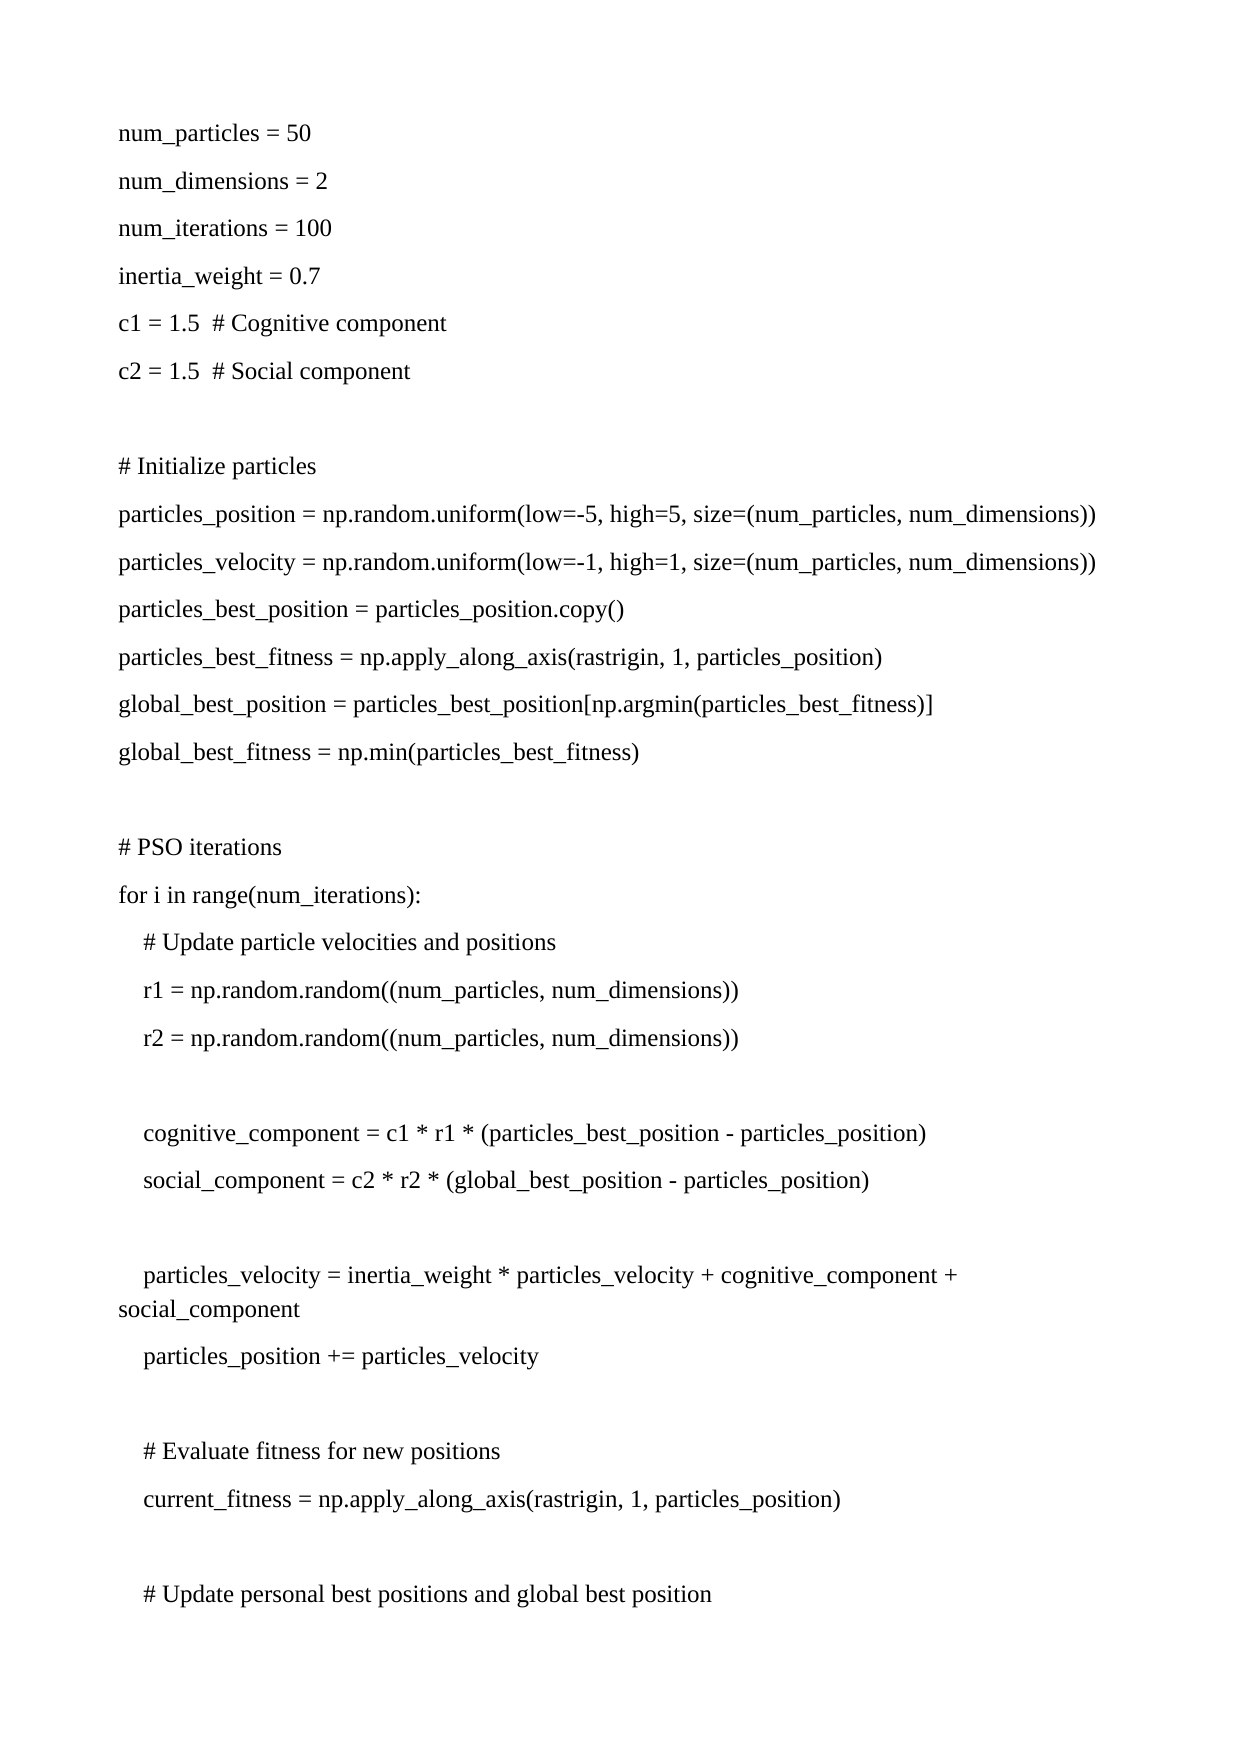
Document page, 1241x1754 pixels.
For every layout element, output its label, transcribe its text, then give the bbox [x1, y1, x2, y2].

text particles_best_fitness = np.apply_along_axis(rastrigin, 1, particles_position) [118, 642, 1122, 671]
text # PSO iterations [118, 832, 1122, 861]
text global_best_fitness = np.min(particles_best_fitness) [118, 737, 1122, 766]
text inertia_weight = 0.7 [118, 261, 1122, 290]
text for i in range(num_iterations): [118, 880, 1122, 908]
text particles_position += particles_velocity [118, 1341, 1122, 1370]
text num_iterations = 100 [118, 213, 1122, 242]
text global_best_position = particles_best_position[np.argmin(particles_best_fitness)] [118, 689, 1122, 718]
text c2 = 1.5 # Social component [118, 356, 1122, 385]
text particles_best_position = particles_position.copy() [118, 594, 1122, 623]
text particles_position = np.random.uniform(low=-5, high=5, size=(num_particles, num_dimensions)) [118, 499, 1122, 528]
text c1 = 1.5 # Cognitive component [118, 308, 1122, 337]
text # Update personal best positions and global best position [118, 1579, 1122, 1608]
text particles_velocity = inertia_weight * particles_velocity + cognitive_component + social_component [118, 1261, 1122, 1322]
text # Evaluate fitness for new positions [118, 1436, 1122, 1465]
text # Update particle velocities and positions [118, 927, 1122, 956]
text num_dimensions = 2 [118, 166, 1122, 194]
text particles_velocity = np.random.uniform(low=-1, high=1, size=(num_particles, num_dimensions)) [118, 547, 1122, 575]
text cognitive_component = c1 * r1 * (particles_best_position - particles_position) [118, 1118, 1122, 1147]
text current_fitness = np.apply_along_axis(rastrigin, 1, particles_position) [118, 1484, 1122, 1513]
text num_particles = 50 [118, 118, 1122, 147]
text r1 = np.random.random((num_particles, num_dimensions)) [118, 975, 1122, 1004]
text social_component = c2 * r2 * (global_best_position - particles_position) [118, 1165, 1122, 1194]
text # Initialize particles [118, 451, 1122, 480]
text r2 = np.random.random((num_particles, num_dimensions)) [118, 1023, 1122, 1051]
